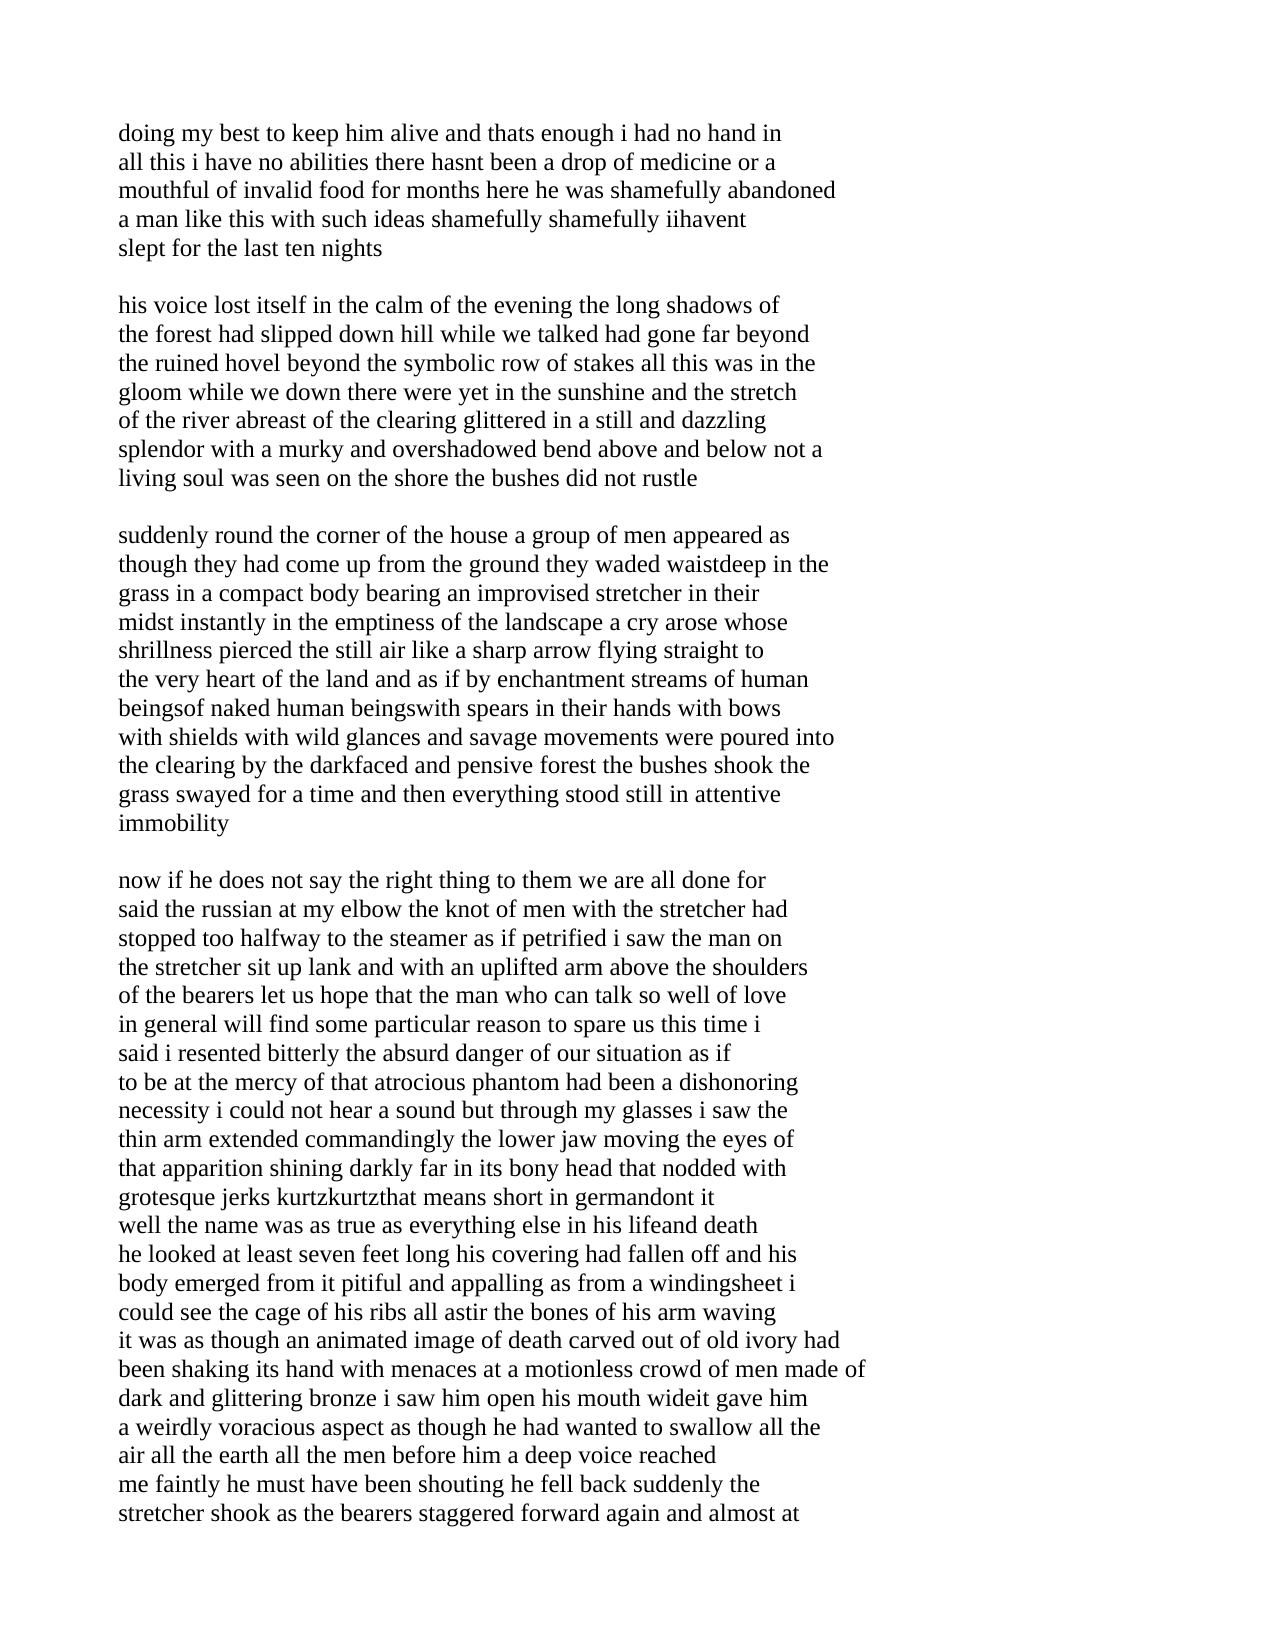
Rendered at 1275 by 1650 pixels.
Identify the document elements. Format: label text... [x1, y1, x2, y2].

text the clearing by the darkfaced and pensive forest the bushes shook the [118, 751, 1157, 779]
text with shields with wild glances and savage movements were poured into [118, 722, 1157, 751]
text his voice lost itself in the calm of the evening the long shadows of [118, 291, 1157, 319]
text grass in a compact body bearing an improvised stretcher in their [118, 578, 1157, 607]
text said i resented bitterly the absurd danger of our situation as if [118, 1038, 1157, 1067]
text the forest had slipped down hill while we talked had gone far beyond [118, 319, 1157, 348]
text stretcher shook as the bearers staggered forward again and almost at [118, 1498, 1157, 1527]
text beingsof naked human beingswith spears in their hands with bows [118, 693, 1157, 722]
text of the bearers let us hope that the man who can talk so well of love [118, 981, 1157, 1009]
text grass swayed for a time and then everything stood still in attentive [118, 779, 1157, 808]
text necessity i could not hear a sound but through my glasses i saw the [118, 1096, 1157, 1124]
text he looked at least seven feet long his covering had fallen off and his [118, 1239, 1157, 1268]
text mouthful of invalid food for months here he was shamefully abandoned [118, 176, 1157, 204]
text been shaking its hand with menaces at a motionless crowd of men made of [118, 1354, 1157, 1383]
text air all the earth all the men before him a deep voice reached [118, 1441, 1157, 1469]
text dark and glittering bronze i saw him open his mouth wideit gave him [118, 1383, 1157, 1412]
text the very heart of the land and as if by enchantment streams of human [118, 664, 1157, 693]
text doing my best to keep him alive and thats enough i had no hand in [118, 118, 1157, 147]
text it was as though an animated image of death carved out of old ivory had [118, 1326, 1157, 1354]
text a man like this with such ideas shamefully shamefully iihavent [118, 204, 1157, 233]
text well the name was as true as everything else in his lifeand death [118, 1211, 1157, 1239]
text thin arm extended commandingly the lower jaw moving the eyes of [118, 1124, 1157, 1153]
text all this i have no abilities there hasnt been a drop of medicine or a [118, 147, 1157, 176]
text that apparition shining darkly far in its bony head that nodded with [118, 1153, 1157, 1182]
text of the river abreast of the clearing glittered in a still and dazzling [118, 406, 1157, 434]
text body emerged from it pitiful and appalling as from a windingsheet i [118, 1268, 1157, 1297]
text could see the cage of his ribs all astir the bones of his arm waving [118, 1297, 1157, 1326]
text midst instantly in the emptiness of the landscape a cry arose whose [118, 607, 1157, 636]
text splendor with a murky and overshadowed bend above and below not a [118, 434, 1157, 463]
text slept for the last ten nights [118, 233, 1157, 262]
text the stretcher sit up lank and with an uplifted arm above the shoulders [118, 952, 1157, 981]
text in general will find some particular reason to spare us this time i [118, 1009, 1157, 1038]
text the ruined hovel beyond the symbolic row of stakes all this was in the [118, 348, 1157, 377]
text gloom while we down there were yet in the sunshine and the stretch [118, 377, 1157, 406]
text grotesque jerks kurtzkurtzthat means short in germandont it [118, 1182, 1157, 1211]
text suddenly round the corner of the house a group of men appeared as [118, 521, 1157, 549]
text immobility [118, 808, 1157, 837]
text me faintly he must have been shouting he fell back suddenly the [118, 1469, 1157, 1498]
text shrillness pierced the still air like a sharp arrow flying straight to [118, 636, 1157, 664]
text stopped too halfway to the steamer as if petrified i saw the man on [118, 923, 1157, 952]
text though they had come up from the ground they waded waistdeep in the [118, 549, 1157, 578]
text to be at the mercy of that atrocious phantom had been a dishonoring [118, 1067, 1157, 1096]
text now if he does not say the right thing to them we are all done for [118, 866, 1157, 894]
text living soul was seen on the shore the bushes did not rustle [118, 463, 1157, 492]
text said the russian at my elbow the knot of men with the stretcher had [118, 894, 1157, 923]
text a weirdly voracious aspect as though he had wanted to swallow all the [118, 1412, 1157, 1441]
